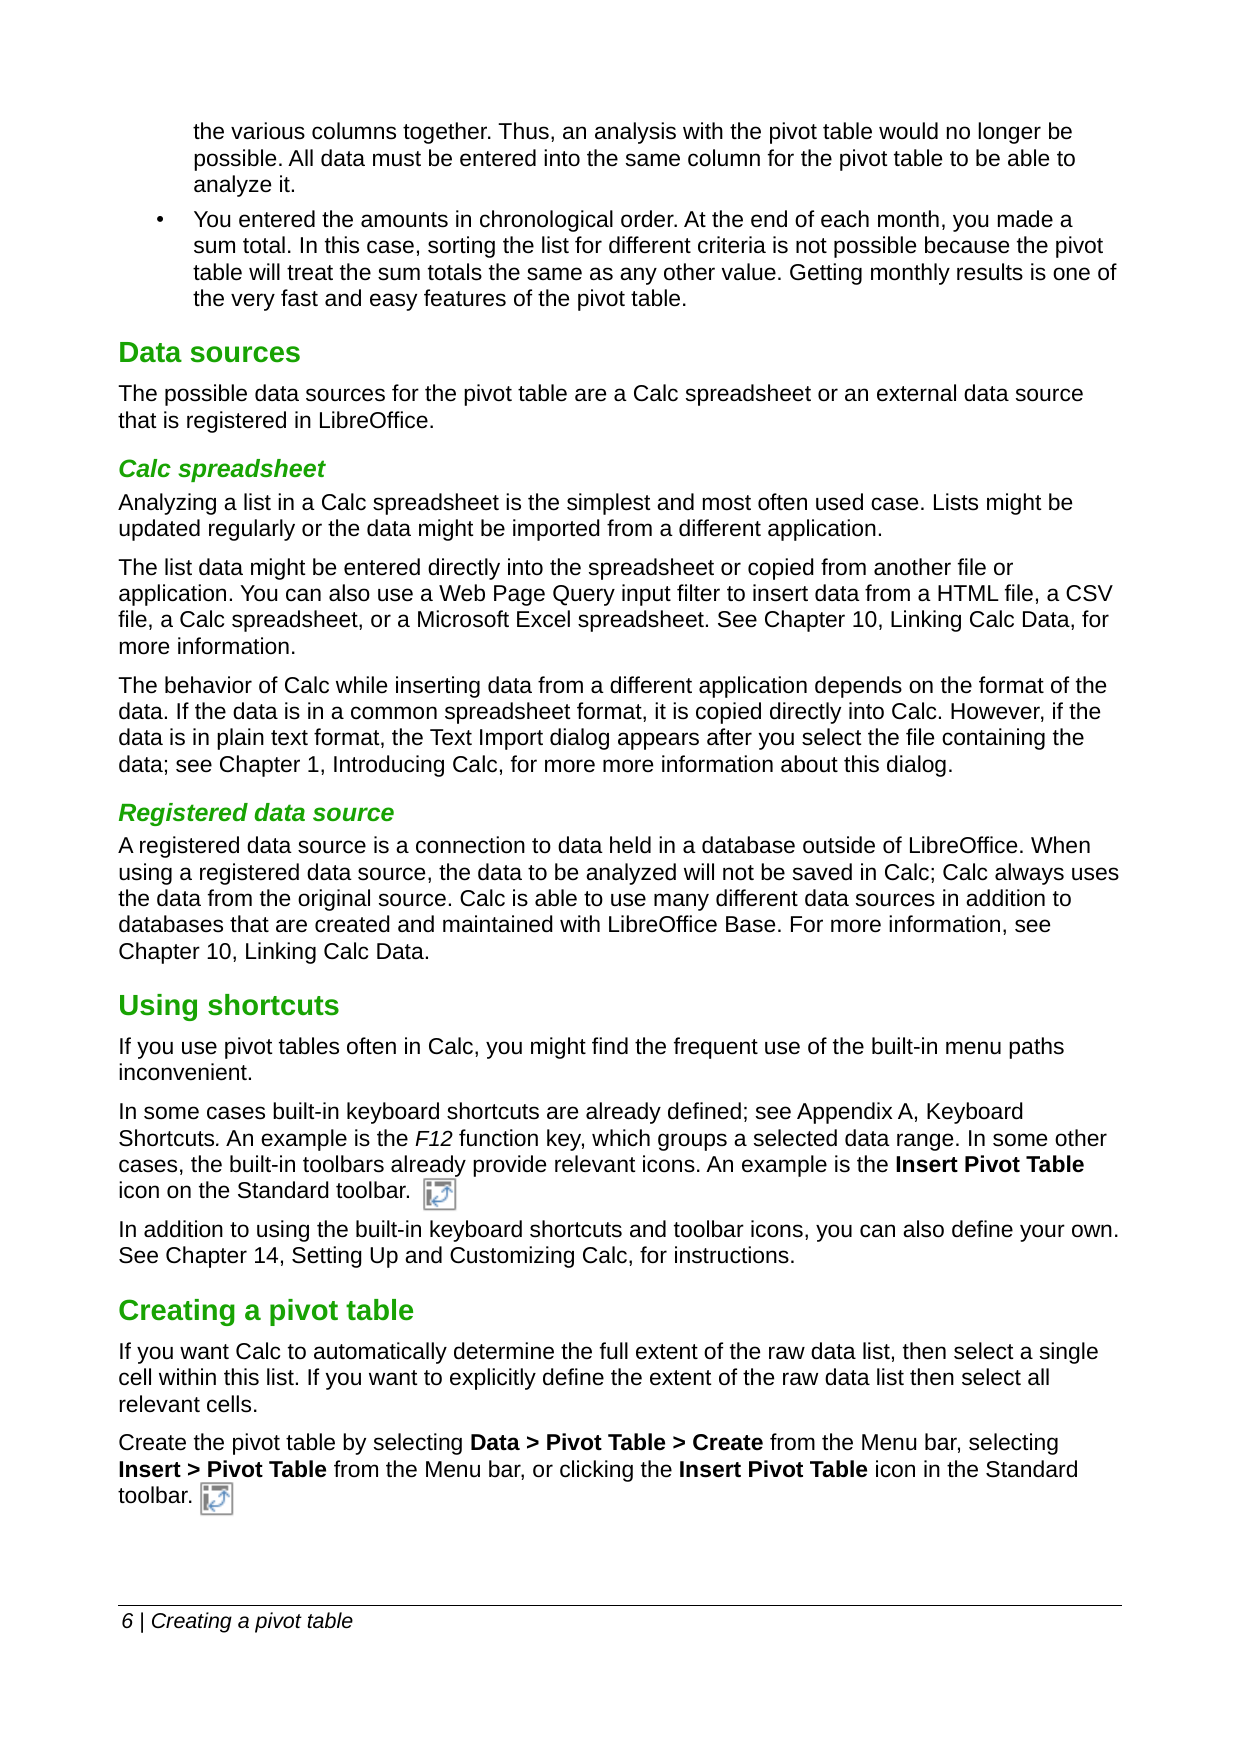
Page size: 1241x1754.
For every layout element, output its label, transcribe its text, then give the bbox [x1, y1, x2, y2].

list the various columns together. Thus, an analysis with the pivot table would no longer be possible. All data must be entered into the same column for the pivot table to be able to analyze it. [156, 118, 1122, 197]
picture [422, 1177, 458, 1212]
subtitle Registered data source [118, 798, 1122, 826]
text The list data might be entered directly into the spreadsheet or copied from another file or application. You can also use a Web Page Query input filter to insert data from a HTML file, a CSV file, a Calc spreadsheet, or a Microsoft Excel spreadsheet. See Chapter 10, Linking Calc Data, for more information. [118, 554, 1122, 659]
text In addition to using the built-in keyboard shortcuts and toolbar icons, you can also define your own. See Chapter 14, Setting Up and Customizing Calc, for instructions. [118, 1216, 1122, 1269]
text The behavior of Calc while inserting data from a different application depends on the format of the data. If the data is in a common spreadsheet format, it is copied directly into Calc. However, if the data is in plain text format, the Text Import dialog appears after you select the file containing the data; see Chapter 1, Introducing Calc, for more more information about this dialog. [118, 672, 1122, 777]
subtitle Creating a pivot table [118, 1292, 1122, 1326]
text If you use pivot tables often in Calc, you might find the frequent use of the built-in menu paths inconvenient. [118, 1033, 1122, 1086]
picture [199, 1482, 234, 1517]
subtitle Data sources [118, 335, 1122, 369]
subtitle Calc spreadsheet [118, 454, 1122, 482]
list You entered the amounts in chronological order. At the end of each month, you made a sum total. In this case, sorting the list for different criteria is not possible because the pivot table will treat the sum totals the same as any other value. Getting monthly results is one of the very fast and easy features of the pivot table. [156, 206, 1122, 311]
subtitle Using shortcuts [118, 988, 1122, 1021]
text Analyzing a list in a Calc spreadsheet is the simplest and most often used case. Lists might be updated regularly or the data might be imported from a different application. [118, 488, 1122, 541]
text Create the pivot table by selecting Data > Pivot Table > Create from the Menu bar, selecting Insert > Pivot Table from the Menu bar, or clicking the Insert Pivot Table icon in the Standard toolbar. [118, 1429, 1122, 1516]
text In some cases built-in keyboard shortcuts are already defined; see Appendix A, Keyboard Shortcuts. An example is the F12 function key, which groups a selected data range. In some other cases, the built-in toolbars already provide relevant icons. An example is the Insert Pivot Table icon on the Standard toolbar. [118, 1098, 1122, 1204]
text If you want Calc to automatically determine the full extent of the raw data list, then select a single cell within this list. If you want to explicitly define the extent of the raw data list then select all relevant cells. [118, 1338, 1122, 1417]
text The possible data sources for the pivot table are a Calc spreadsheet or an external data source that is registered in LibreOffice. [118, 380, 1122, 433]
text A registered data source is a connection to data held in a database outside of LibreOffice. When using a registered data source, the data to be analyzed will not be saved in Calc; Calc always uses the data from the original source. Calc is able to use many different data sources in addition to databases that are created and maintained with LibreOffice Base. For more information, see Chapter 10, Linking Calc Data. [118, 832, 1122, 964]
